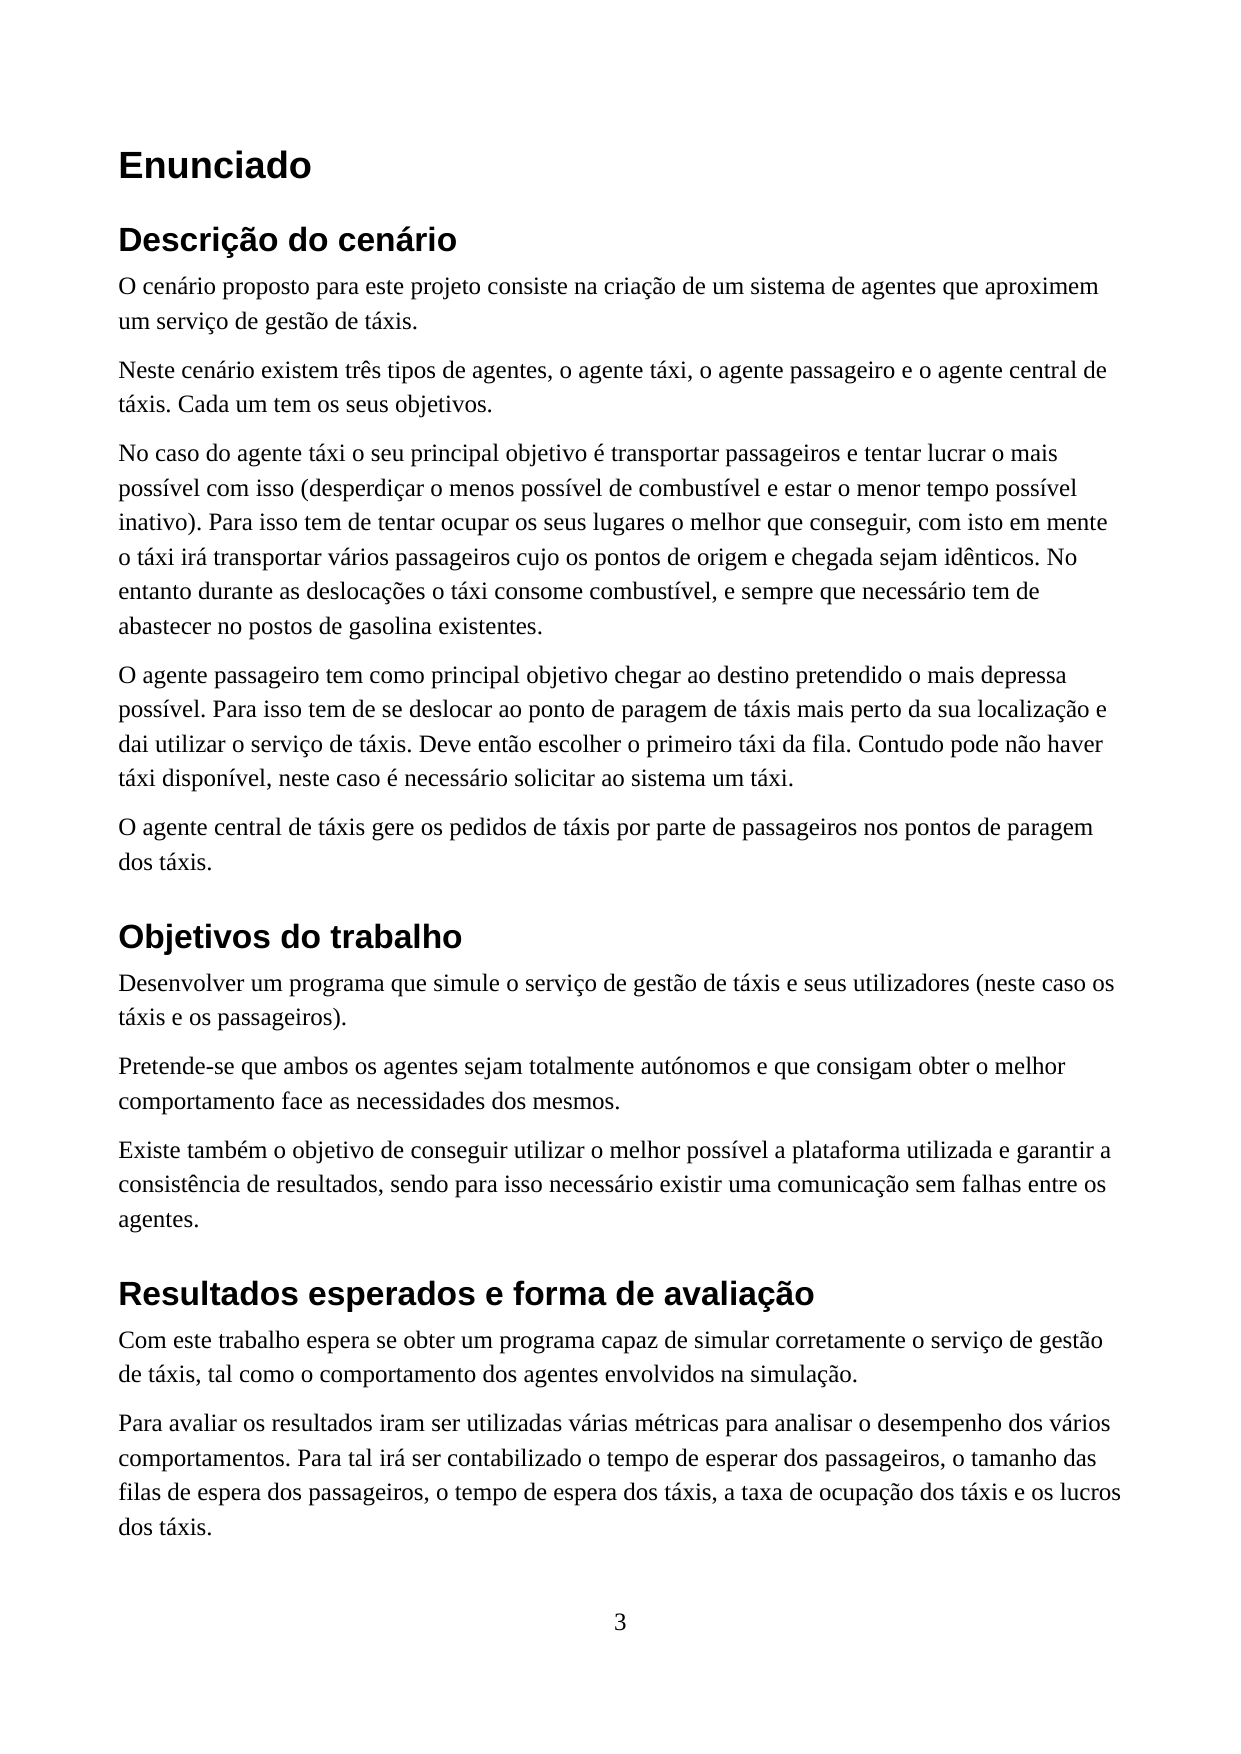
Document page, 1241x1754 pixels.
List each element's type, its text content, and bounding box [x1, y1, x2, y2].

text O agente passageiro tem como principal objetivo chegar ao destino pretendido o mais depressa possível. Para isso tem de se deslocar ao ponto de paragem de táxis mais perto da sua localização e dai utilizar o serviço de táxis. Deve então escolher o primeiro táxi da fila. Contudo pode não haver táxi disponível, neste caso é necessário solicitar ao sistema um táxi. [118, 660, 1122, 792]
subtitle Descrição do cenário [118, 220, 1122, 259]
subtitle Objetivos do trabalho [118, 917, 1122, 955]
text No caso do agente táxi o seu principal objetivo é transportar passageiros e tentar lucrar o mais possível com isso (desperdiçar o menos possível de combustível e estar o menor tempo possível inativo). Para isso tem de tentar ocupar os seus lugares o melhor que conseguir, com isto em mente o táxi irá transportar vários passageiros cujo os pontos de origem e chegada sejam idênticos. No entanto durante as deslocações o táxi consome combustível, e sempre que necessário tem de abastecer no postos de gasolina existentes. [118, 438, 1122, 639]
subtitle Enunciado [118, 143, 1122, 187]
text Desenvolver um programa que simule o serviço de gestão de táxis e seus utilizadores (neste caso os táxis e os passageiros). [118, 968, 1122, 1031]
text Neste cenário existem três tipos de agentes, o agente táxi, o agente passageiro e o agente central de táxis. Cada um tem os seus objetivos. [118, 355, 1122, 418]
subtitle Resultados esperados e forma de avaliação [118, 1274, 1122, 1312]
text Com este trabalho espera se obter um programa capaz de simular corretamente o serviço de gestão de táxis, tal como o comportamento dos agentes envolvidos na simulação. [118, 1325, 1122, 1388]
text Para avaliar os resultados iram ser utilizadas várias métricas para analisar o desempenho dos vários comportamentos. Para tal irá ser contabilizado o tempo de esperar dos passageiros, o tamanho das filas de espera dos passageiros, o tempo de espera dos táxis, a taxa de ocupação dos táxis e os lucros dos táxis. [118, 1408, 1122, 1541]
text O agente central de táxis gere os pedidos de táxis por parte de passageiros nos pontos de paragem dos táxis. [118, 812, 1122, 876]
text Pretende-se que ambos os agentes sejam totalmente autónomos e que consigam obter o melhor comportamento face as necessidades dos mesmos. [118, 1051, 1122, 1114]
text O cenário proposto para este projeto consiste na criação de um sistema de agentes que aproximem um serviço de gestão de táxis. [118, 271, 1122, 334]
text Existe também o objetivo de conseguir utilizar o melhor possível a plataforma utilizada e garantir a consistência de resultados, sendo para isso necessário existir uma comunicação sem falhas entre os agentes. [118, 1135, 1122, 1233]
